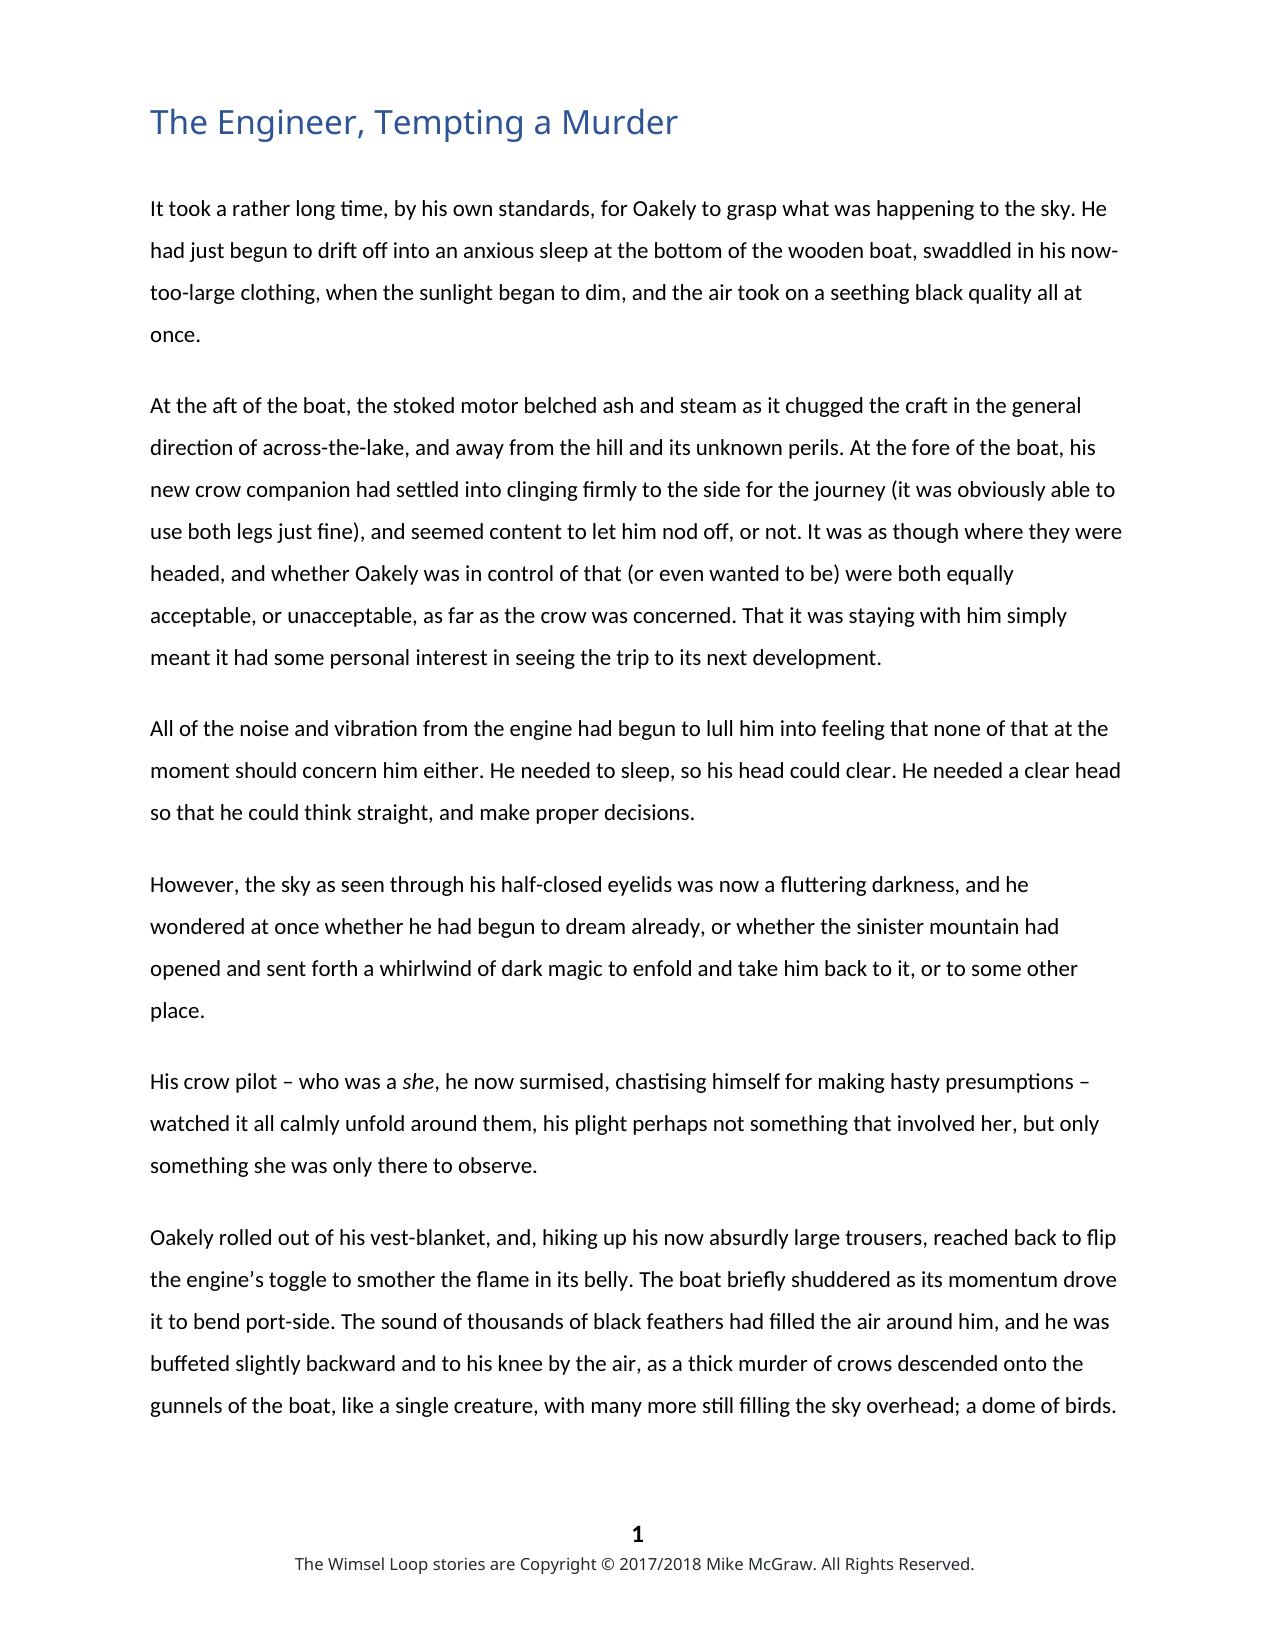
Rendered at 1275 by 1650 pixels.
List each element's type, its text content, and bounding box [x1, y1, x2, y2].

text It took a rather long time, by his own standards, for Oakely to grasp what was happening to the sky. He had just begun to drift off into an anxious sleep at the bottom of the wooden boat, swaddled in his now-too-large clothing, when the sunlight began to dim, and the air took on a seething black quality all at once. [150, 194, 1125, 348]
text At the aft of the boat, the stoked motor belched ash and steam as it chugged the craft in the general direction of across-the-lake, and away from the hill and its unknown perils. At the fore of the boat, his new crow companion had settled into clinging firmly to the side for the journey (it was obviously able to use both legs just fine), and seemed content to let him nod off, or not. It was as though where they were headed, and whether Oakely was in control of that (or even wanted to be) were both equally acceptable, or unacceptable, as far as the crow was concerned. That it was staying with him simply meant it had some personal interest in seeing the trip to its next development. [150, 391, 1125, 671]
text His crow pilot – who was a she, he now surmised, chastising himself for making hasty presumptions – watched it all calmly unfold around them, his plight perhaps not something that involved her, but only something she was only there to observe. [150, 1067, 1125, 1179]
text All of the noise and vibration from the engine had begun to lull him into feeling that none of that at the moment should concern him either. He needed to sleep, so his head could clear. He needed a clear head so that he could think straight, and make proper decisions. [150, 714, 1125, 827]
text Oakely rolled out of his vest-blanket, and, hiking up his now absurdly large trousers, reached back to flip the engine’s toggle to smother the flame in its belly. The boat briefly shuddered as its momentum drove it to bend port-side. The sound of thousands of black feathers had filled the air around him, and he was buffeted slightly backward and to his knee by the air, as a thick murder of crows descended onto the gunnels of the boat, like a single creature, with many more still filling the sky overhead; a dome of birds. [150, 1223, 1125, 1419]
text However, the sky as seen through his half-closed eyelids was now a fluttering darkness, and he wondered at once whether he had begun to dream already, or whether the sinister mountain had opened and sent forth a whirlwind of dark magic to enfold and take him back to it, or to some other place. [150, 870, 1125, 1024]
subtitle The Engineer, Tempting a Murder [150, 99, 1125, 144]
